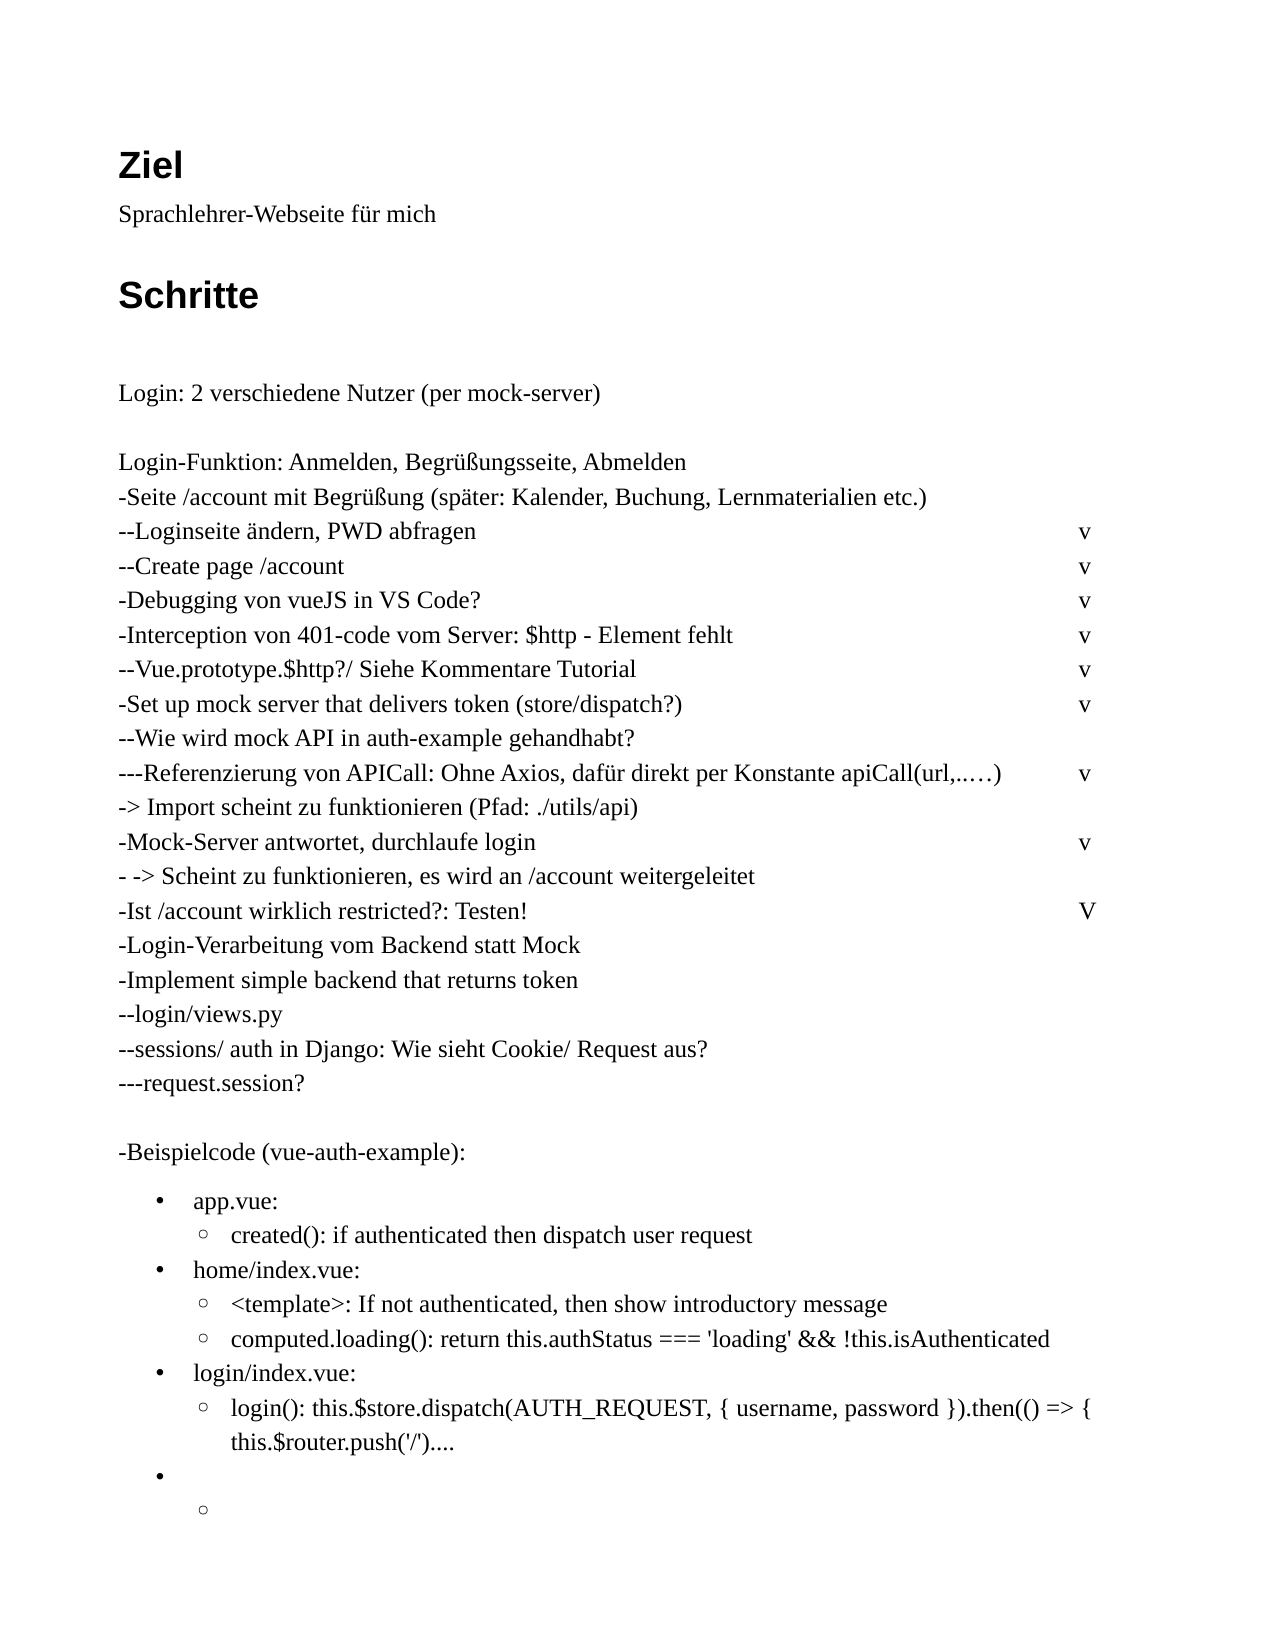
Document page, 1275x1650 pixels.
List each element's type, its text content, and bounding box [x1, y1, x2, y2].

list login(): this.$store.dispatch(AUTH_REQUEST, { username, password }).then(() => { this.$router.push('/').... [193, 1393, 1157, 1456]
subtitle Schritte [118, 273, 1157, 317]
text Sprachlehrer-Webseite für mich [118, 199, 1157, 228]
subtitle Ziel [118, 143, 1157, 187]
list computed.loading(): return this.authStatus === 'loading' && !this.isAuthenticated [193, 1324, 1157, 1353]
list <template>: If not authenticated, then show introductory message [193, 1289, 1157, 1318]
list home/index.vue: [156, 1255, 1157, 1284]
list created(): if authenticated then dispatch user request [193, 1221, 1157, 1249]
text Login: 2 verschiedene Nutzer (per mock-server) Login-Funktion: Anmelden, Begrüßungsseite, Abmelden -Seite /account mit Begrüßung (später: Kalender, Buchung, Lernmaterialien etc.) --Loginseite ändern, PWD abfragen v --Create page /account v -Debugging von vueJS in VS Code? v -Interception von 401-code vom Server: $http - Element fehlt v --Vue.prototype.$http?/ Siehe Kommentare Tutorial v -Set up mock server that delivers token (store/dispatch?) v --Wie wird mock API in auth-example gehandhabt? ---Referenzierung von APICall: Ohne Axios, dafür direkt per Konstante apiCall(url,..…) v -> Import scheint zu funktionieren (Pfad: ./utils/api) -Mock-Server antwortet, durchlaufe login v - -> Scheint zu funktionieren, es wird an /account weitergeleitet -Ist /account wirklich restricted?: Testen! V -Login-Verarbeitung vom Backend statt Mock -Implement simple backend that returns token --login/views.py --sessions/ auth in Django: Wie sieht Cookie/ Request aus? ---request.session? -Beispielcode (vue-auth-example): [118, 378, 1157, 1166]
list login/index.vue: [156, 1358, 1157, 1387]
list app.vue: [156, 1186, 1157, 1215]
